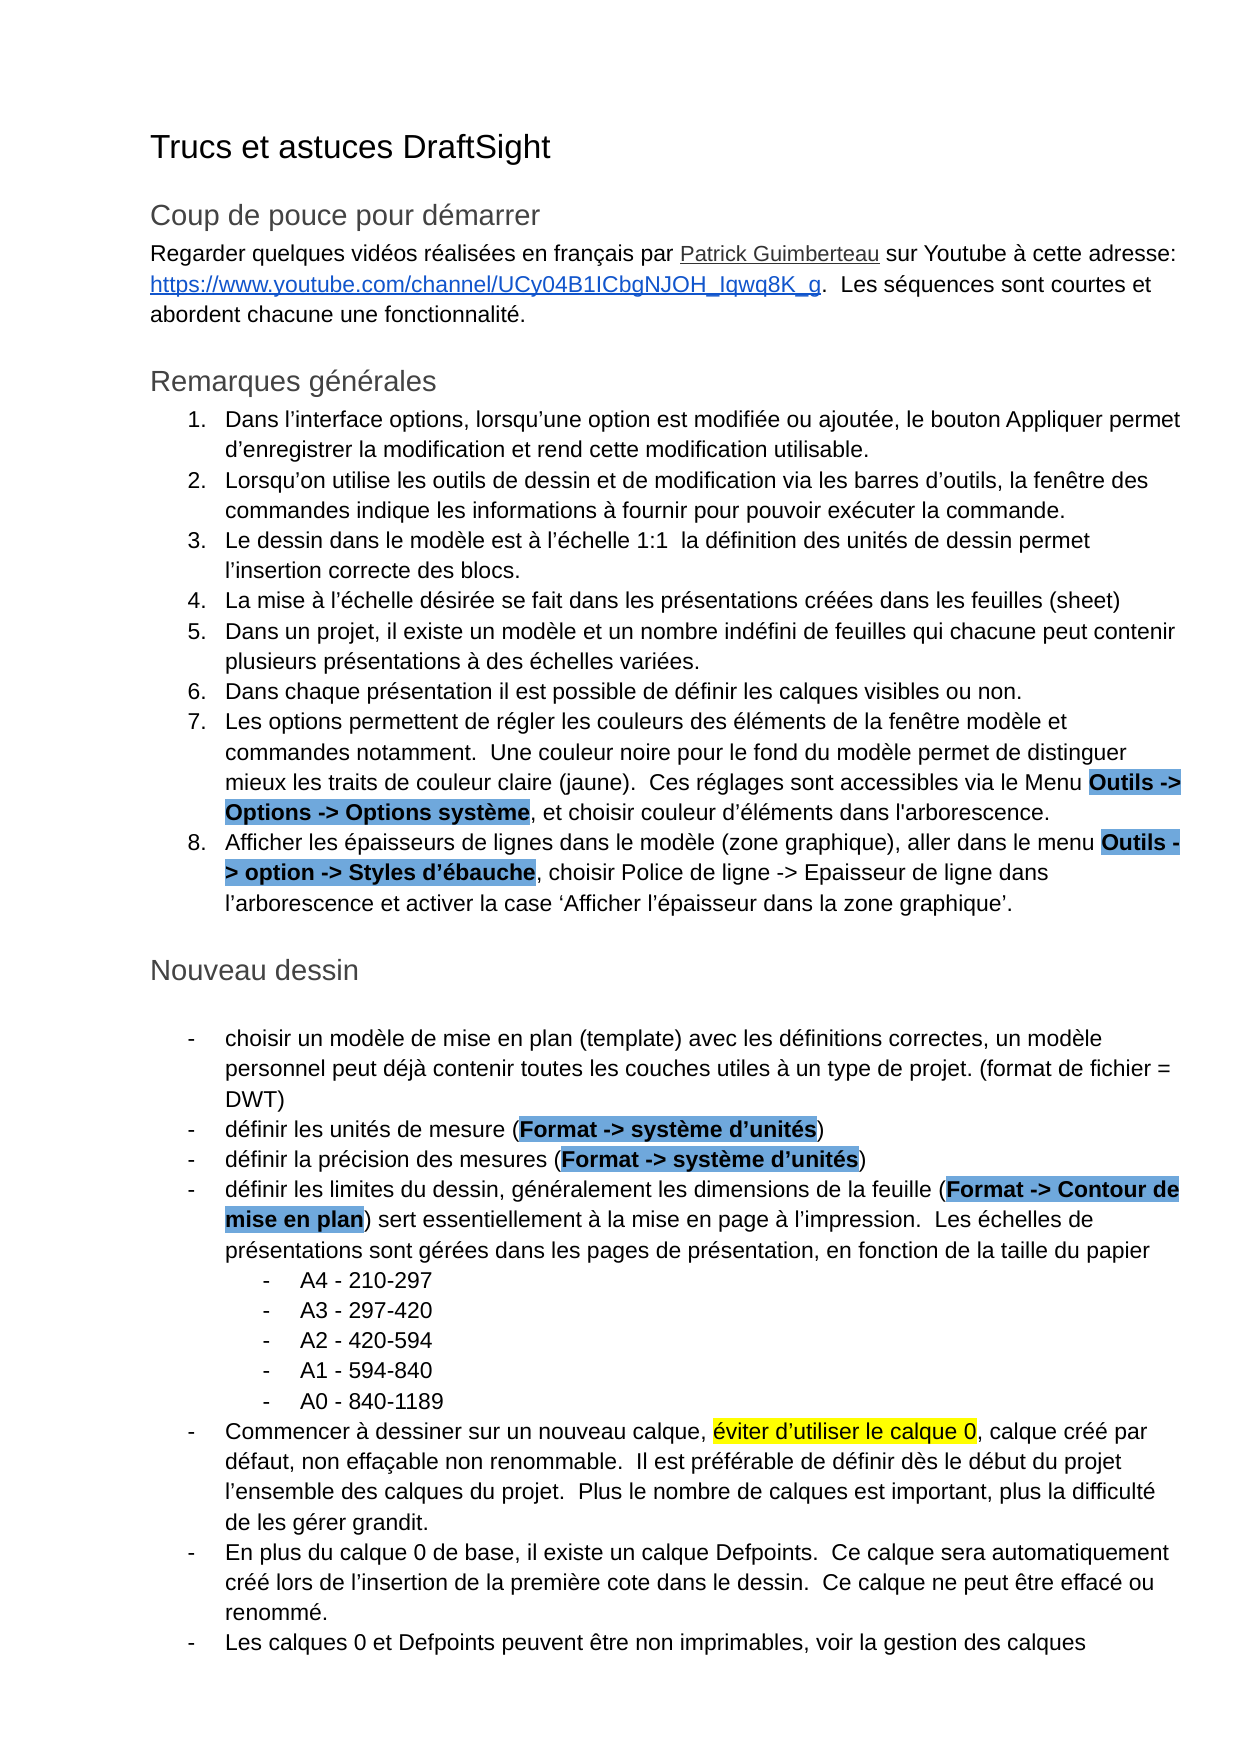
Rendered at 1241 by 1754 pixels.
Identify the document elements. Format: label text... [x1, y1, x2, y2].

subtitle Nouveau dessin [150, 953, 1181, 987]
list A4 - 210-297 [262, 1267, 1181, 1293]
list Commencer à dessiner sur un nouveau calque, éviter d’utiliser le calque 0, calque créé par défaut, non effaçable non renommable. Il est préférable de définir dès le début du projet l’ensemble des calques du projet. Plus le nombre de calques est important, plus la difficulté de les gérer grandit. [187, 1418, 1181, 1535]
list Le dessin dans le modèle est à l’échelle 1:1 la définition des unités de dessin permet l’insertion correcte des blocs. [187, 527, 1181, 583]
list A3 - 297-420 [262, 1297, 1181, 1323]
list Lorsqu’on utilise les outils de dessin et de modification via les barres d’outils, la fenêtre des commandes indique les informations à fournir pour pouvoir exécuter la commande. [187, 467, 1181, 523]
list Afficher les épaisseurs de lignes dans le modèle (zone graphique), aller dans le menu Outils -> option -> Styles d’ébauche, choisir Police de ligne -> Epaisseur de ligne dans l’arborescence et activer la case ‘Afficher l’épaisseur dans la zone graphique’. [187, 829, 1181, 916]
list Les options permettent de régler les couleurs des éléments de la fenêtre modèle et commandes notamment. Une couleur noire pour le fond du modèle permet de distinguer mieux les traits de couleur claire (jaune). Ces réglages sont accessibles via le Menu Outils -> Options -> Options système, et choisir couleur d’éléments dans l'arborescence. [187, 708, 1181, 825]
subtitle Remarques générales [150, 364, 1181, 398]
list définir les unités de mesure (Format -> système d’unités) [187, 1116, 1181, 1142]
list A0 - 840-1189 [262, 1388, 1181, 1414]
list La mise à l’échelle désirée se fait dans les présentations créées dans les feuilles (sheet) [187, 587, 1181, 614]
list définir la précision des mesures (Format -> système d’unités) [187, 1146, 1181, 1172]
text Regarder quelques vidéos réalisées en français par Patrick Guimberteau sur Youtube à cette adresse: https://www.youtube.com/channel/UCy04B1ICbgNJOH_Iqwq8K_g. Les séquences sont courtes et abordent chacune une fonctionnalité. [150, 240, 1181, 327]
list définir les limites du dessin, généralement les dimensions de la feuille (Format -> Contour de mise en plan) sert essentiellement à la mise en page à l’impression. Les échelles de présentations sont gérées dans les pages de présentation, en fonction de la taille du papier [187, 1176, 1181, 1263]
list Dans l’interface options, lorsqu’une option est modifiée ou ajoutée, le bouton Appliquer permet d’enregistrer la modification et rend cette modification utilisable. [187, 406, 1181, 463]
list Dans chaque présentation il est possible de définir les calques visibles ou non. [187, 678, 1181, 704]
list En plus du calque 0 de base, il existe un calque Defpoints. Ce calque sera automatiquement créé lors de l’insertion de la première cote dans le dessin. Ce calque ne peut être effacé ou renommé. [187, 1539, 1181, 1625]
list choisir un modèle de mise en plan (template) avec les définitions correctes, un modèle personnel peut déjà contenir toutes les couches utiles à un type de projet. (format de fichier = DWT) [187, 1025, 1181, 1112]
list A1 - 594-840 [262, 1357, 1181, 1384]
list Les calques 0 et Defpoints peuvent être non imprimables, voir la gestion des calques [187, 1629, 1181, 1656]
subtitle Trucs et astuces DraftSight [150, 127, 1181, 165]
list A2 - 420-594 [262, 1327, 1181, 1353]
list Dans un projet, il existe un modèle et un nombre indéfini de feuilles qui chacune peut contenir plusieurs présentations à des échelles variées. [187, 618, 1181, 674]
subtitle Coup de pouce pour démarrer [150, 198, 1181, 232]
